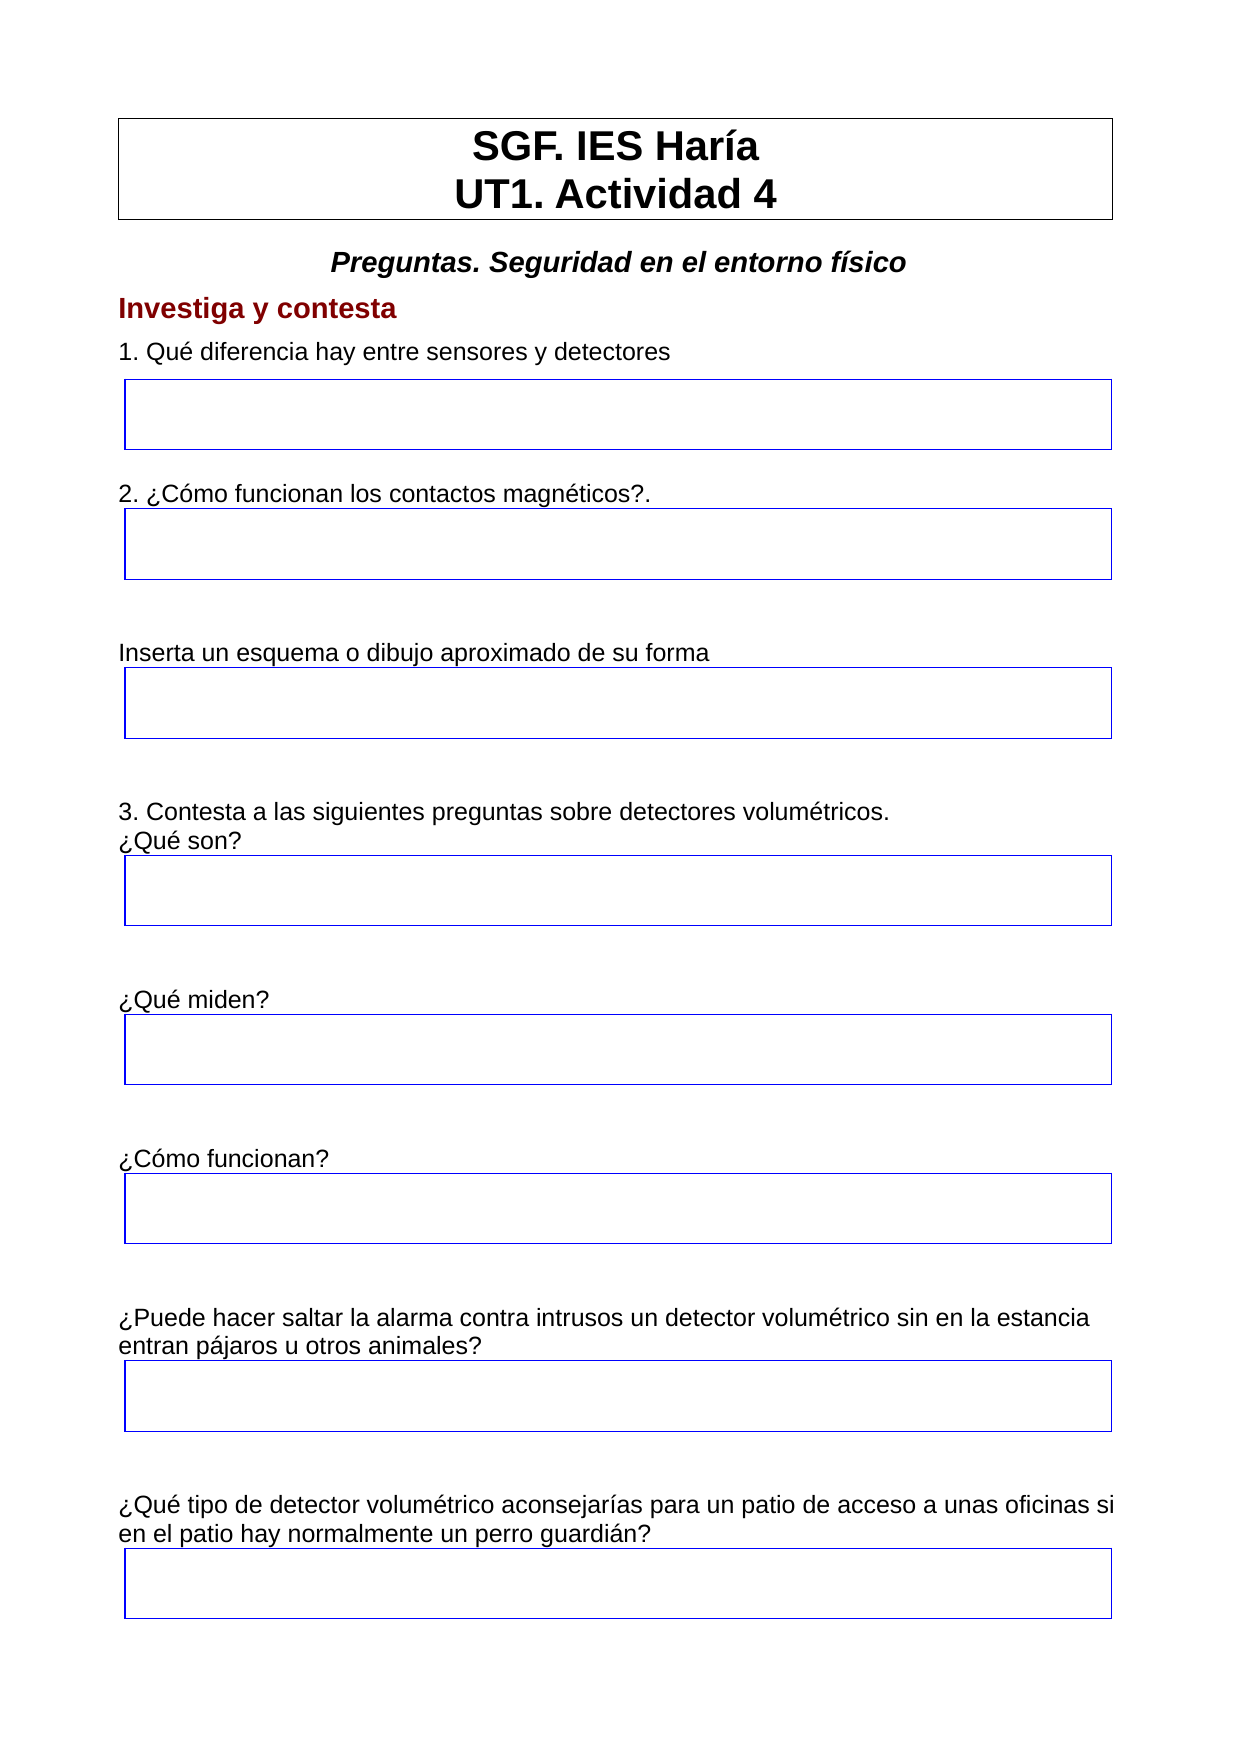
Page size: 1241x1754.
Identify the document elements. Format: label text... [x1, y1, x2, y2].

text ¿Puede hacer saltar la alarma contra intrusos un detector volumétrico sin en la estancia entran pájaros u otros animales? [118, 1302, 1122, 1360]
text ¿Qué miden? [118, 985, 1122, 1013]
subtitle Preguntas. Seguridad en el entorno físico [117, 245, 1122, 279]
text SGF. IES Haría [119, 119, 1112, 166]
text Inserta un esquema o dibujo aproximado de su forma [118, 638, 1122, 667]
table_header [126, 1361, 1111, 1431]
text UT1. Actividad 4 [119, 166, 1112, 219]
text ¿Qué tipo de detector volumétrico aconsejarías para un patio de acceso a unas oficinas si en el patio hay normalmente un perro guardián? [118, 1490, 1122, 1548]
table_header [126, 509, 1111, 579]
table_header [126, 1015, 1111, 1084]
text 3. Contesta a las siguientes preguntas sobre detectores volumétricos. [118, 797, 1122, 826]
text 1. Qué diferencia hay entre sensores y detectores [118, 337, 1122, 366]
table_header [126, 380, 1111, 449]
table_header [126, 668, 1111, 738]
text ¿Cómo funcionan? [118, 1144, 1122, 1172]
text 2. ¿Cómo funcionan los contactos magnéticos?. [118, 479, 1122, 508]
text ¿Qué son? [118, 826, 1122, 855]
table_header [126, 856, 1111, 925]
table_header [126, 1549, 1111, 1618]
text Investiga y contesta [118, 291, 1122, 325]
table_header [126, 1174, 1111, 1243]
